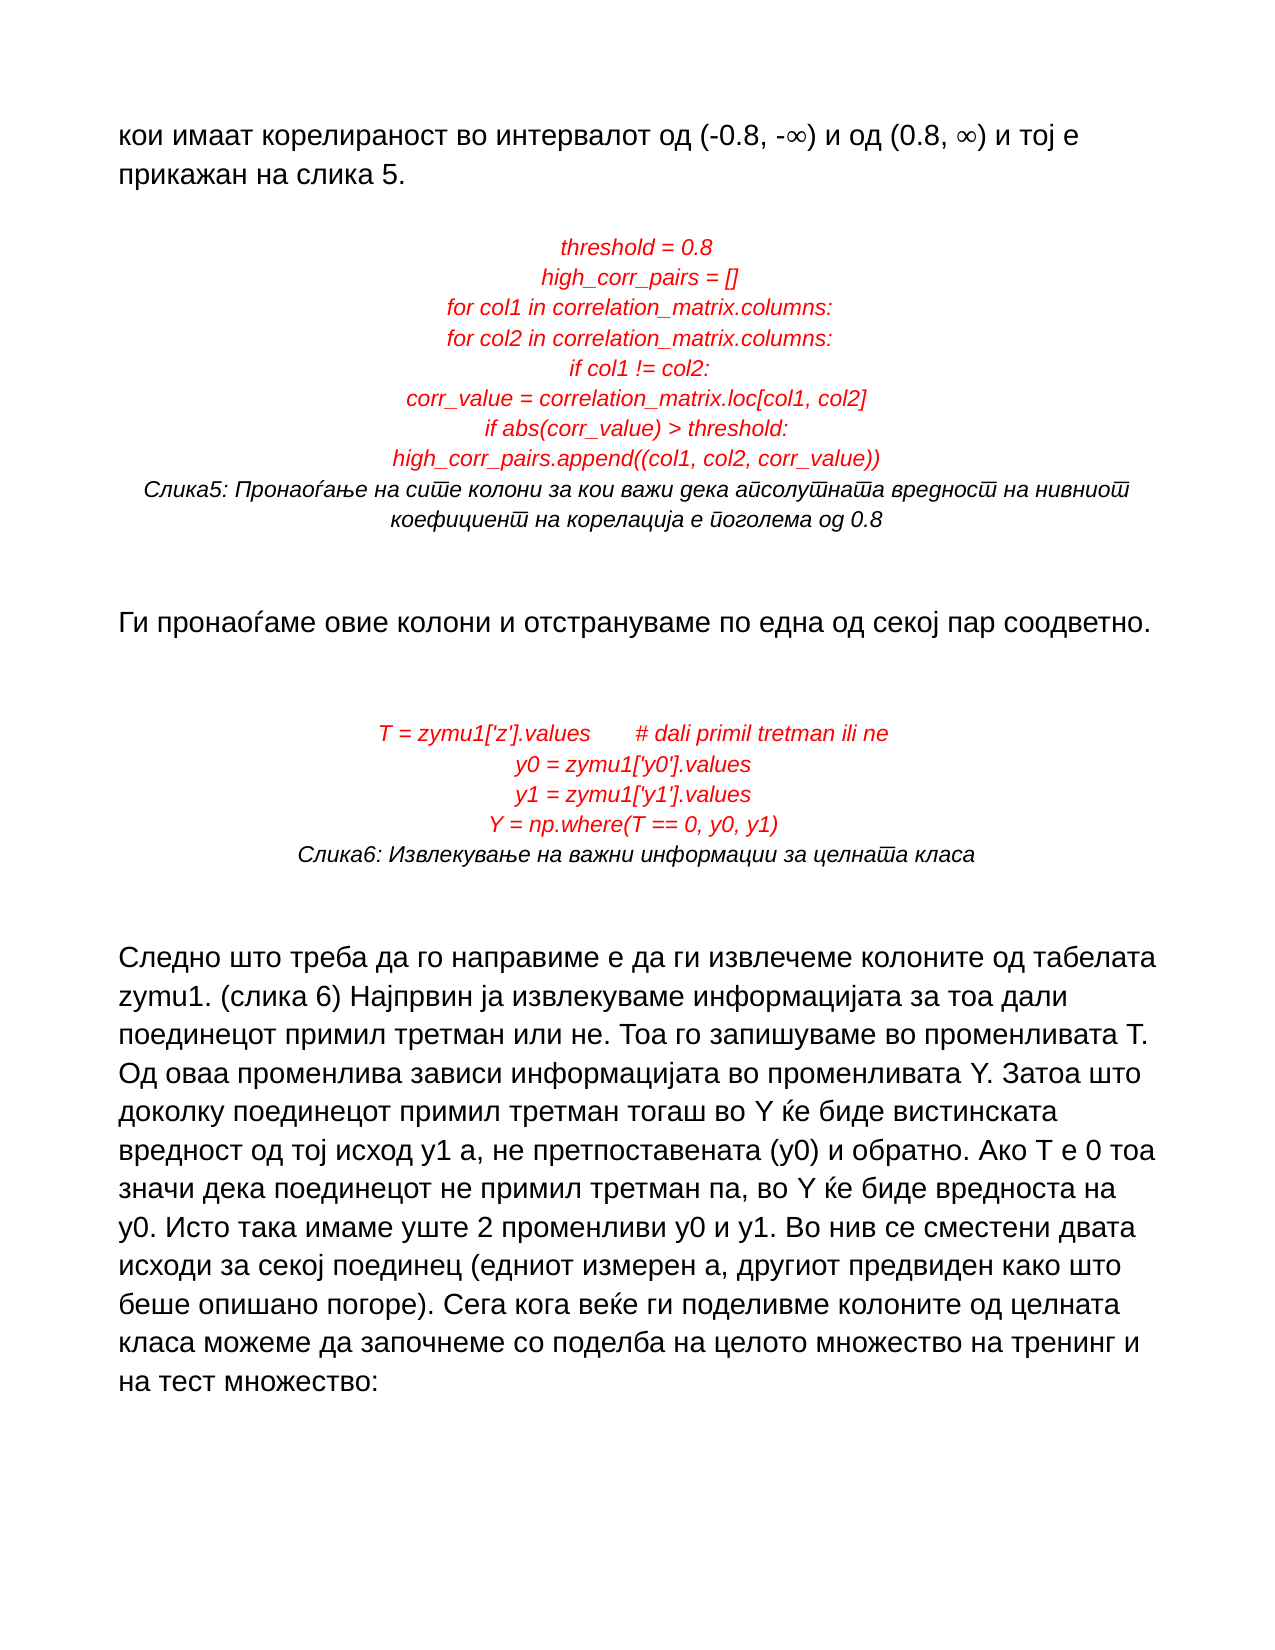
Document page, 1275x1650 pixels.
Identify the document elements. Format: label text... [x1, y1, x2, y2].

text high_corr_pairs.append((col1, col2, corr_value)) Слика5: Пронаоѓање на сите колони за кои важи дека апсолутната вредност на нивниот коефициент на корелација е поголема од 0.8 [118, 445, 1157, 532]
text T = zymu1['z'].values # dali primil tretman ili ne [118, 720, 1157, 747]
text threshold = 0.8 [118, 234, 1157, 260]
text for col1 in correlation_matrix.columns: [118, 294, 1157, 321]
text for col2 in correlation_matrix.columns: [118, 324, 1157, 351]
text y0 = zymu1['y0'].values [118, 751, 1157, 777]
text y1 = zymu1['y1'].values [118, 781, 1157, 807]
text high_corr_pairs = [] [118, 264, 1157, 290]
text corr_value = correlation_matrix.loc[col1, col2] [118, 385, 1157, 411]
text кои имаат корелираност во интервалот од (-0.8, -∞) и од (0.8, ∞) и тој е прикажан на слика 5. [118, 118, 1157, 190]
text Y = np.where(T == 0, y0, y1) [118, 811, 1157, 837]
text Ги пронаоѓаме овие колони и отстрануваме по една од секој пар соодветно. [118, 605, 1157, 638]
text if abs(corr_value) > threshold: [118, 415, 1157, 441]
text if col1 != col2: [118, 355, 1157, 381]
text Слика6: Извлекување на важни информации за целната класа [118, 841, 1157, 867]
text Следно што треба да го направиме е да ги извлечеме колоните од табелата zymu1. (слика 6) Најпрвин ја извлекуваме информацијата за тоа дали поединецот примил третман или не. Тоа го запишуваме во променливата Т. Од оваа променлива зависи информацијата во променливата Y. Затоа што доколку поединецот примил третман тогаш во Y ќе биде вистинската вредност од тој исход у1 а, не претпоставената (у0) и обратно. Ако Т е 0 тоа значи дека поединецот не примил третман па, во Y ќе биде вредноста на у0. Исто така имаме уште 2 променливи у0 и у1. Во нив се сместени двата исходи за секој поединец (едниот измерен а, другиот предвиден како што беше опишано погоре). Сега кога веќе ги поделивме колоните од целната класа можеме да започнеме со поделба на целото множество на тренинг и на тест множество: [118, 940, 1157, 1398]
